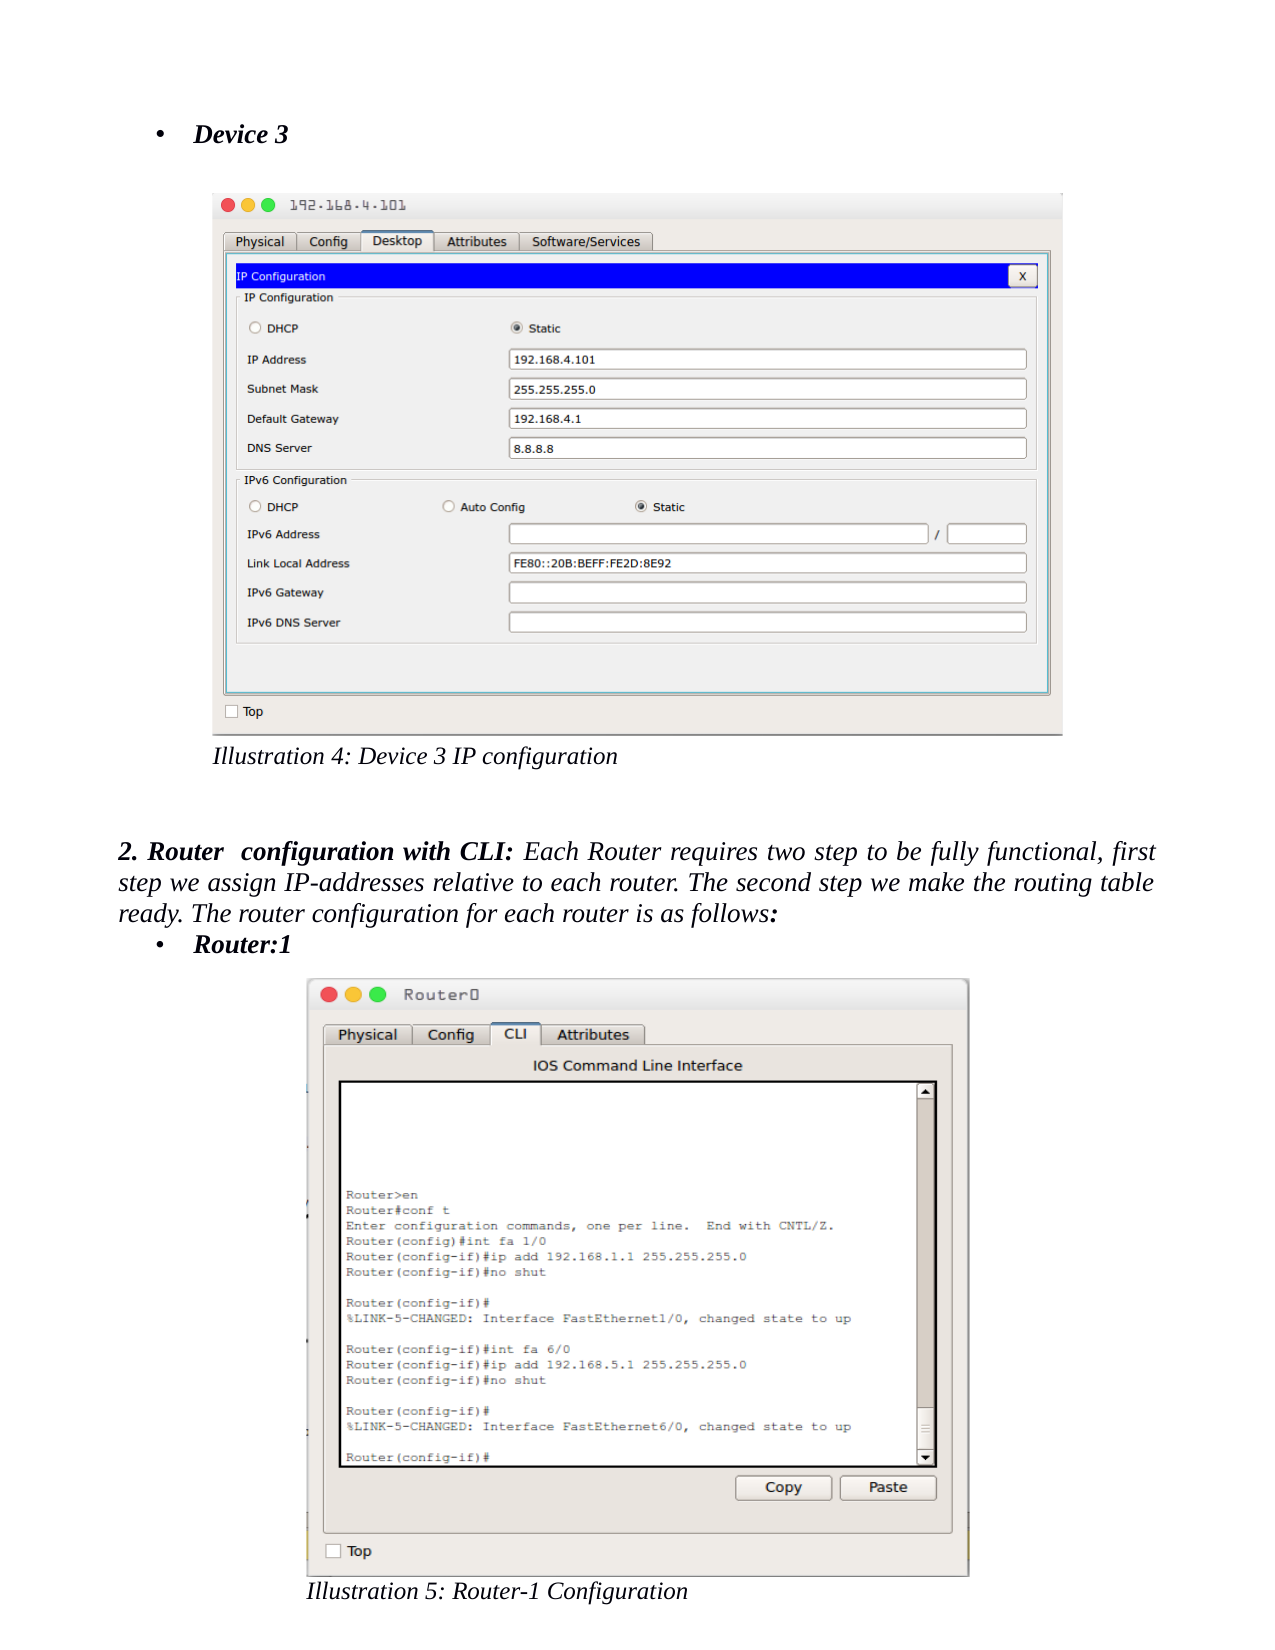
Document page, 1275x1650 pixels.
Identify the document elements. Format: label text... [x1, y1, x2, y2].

text Illustration 5: Router-1 Configuration [306, 1577, 969, 1605]
text 2. Router configuration with CLI: Each Router requires two step to be fully functional, first step we assign IP-addresses relative to each router. The second step we make the routing table ready. The router configuration for each router is as follows: [118, 834, 1157, 928]
list Device 3 [156, 118, 1157, 149]
picture [306, 978, 970, 1577]
list Router:1 [156, 928, 1157, 959]
picture [212, 193, 1063, 736]
text [306, 973, 969, 978]
text Illustration 4: Device 3 IP configuration [212, 736, 1063, 770]
